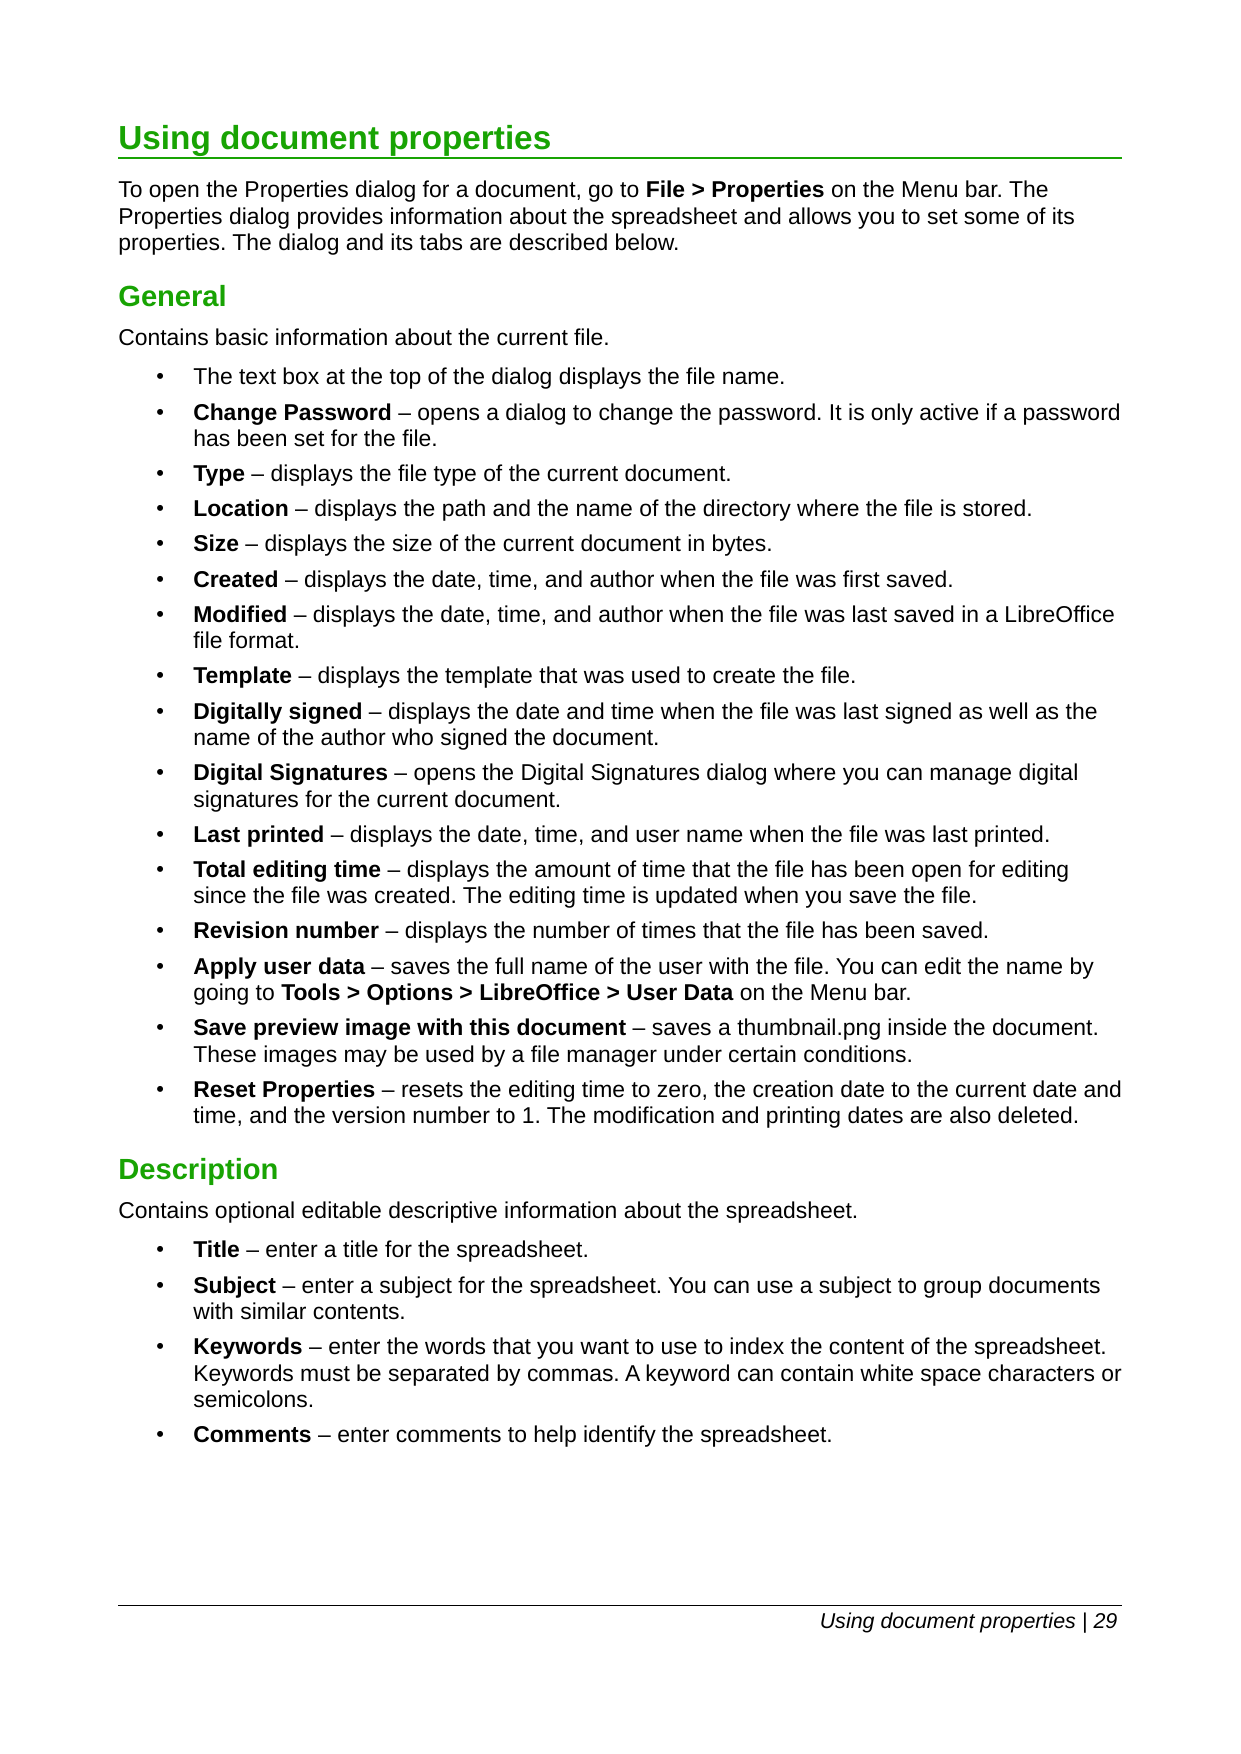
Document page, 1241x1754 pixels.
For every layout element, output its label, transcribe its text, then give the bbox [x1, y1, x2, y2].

list Change Password – opens a dialog to change the password. It is only active if a password has been set for the file. [156, 398, 1122, 451]
list Type – displays the file type of the current document. [156, 460, 1122, 486]
list Digital Signatures – opens the Digital Signatures dialog where you can manage digital signatures for the current document. [156, 759, 1122, 812]
list Digitally signed – displays the date and time when the file was last signed as well as the name of the author who signed the document. [156, 698, 1122, 750]
subtitle Using document properties [118, 118, 1122, 157]
list Template – displays the template that was used to create the file. [156, 662, 1122, 689]
text Contains basic information about the current file. [118, 324, 1122, 351]
subtitle General [118, 279, 1122, 313]
list Keywords – enter the words that you want to use to index the content of the spreadsheet. Keywords must be separated by commas. A keyword can contain white space characters or semicolons. [156, 1333, 1122, 1412]
list Apply user data – saves the full name of the user with the file. You can edit the name by going to Tools > Options > LibreOffice > User Data on the Menu bar. [156, 953, 1122, 1005]
list Modified – displays the date, time, and author when the file was last saved in a LibreOffice file format. [156, 601, 1122, 653]
list Total editing time – displays the amount of time that the file has been open for editing since the file was created. The editing time is updated when you save the file. [156, 856, 1122, 909]
list Title – enter a title for the spreadsheet. [156, 1236, 1122, 1263]
list Location – displays the path and the name of the directory where the file is stored. [156, 495, 1122, 522]
list Revision number – displays the number of times that the file has been saved. [156, 917, 1122, 944]
subtitle Description [118, 1152, 1122, 1186]
list Created – displays the date, time, and author when the file was first saved. [156, 566, 1122, 592]
list Contains optional editable descriptive information about the spreadsheet. [118, 1197, 1122, 1224]
list Last printed – displays the date, time, and user name when the file was last printed. [156, 821, 1122, 847]
list Comments – enter comments to help identify the spreadsheet. [156, 1421, 1122, 1447]
list Size – displays the size of the current document in bytes. [156, 530, 1122, 557]
text To open the Properties dialog for a document, go to File > Properties on the Menu bar. The Properties dialog provides information about the spreadsheet and allows you to set some of its properties. The dialog and its tabs are described below. [118, 176, 1122, 255]
list Save preview image with this document – saves a thumbnail.png inside the document. These images may be used by a file manager under certain conditions. [156, 1014, 1122, 1067]
list Reset Properties – resets the editing time to zero, the creation date to the current date and time, and the version number to 1. The modification and printing dates are also deleted. [156, 1076, 1122, 1128]
list The text box at the top of the dialog displays the file name. [156, 363, 1122, 389]
list Subject – enter a subject for the spreadsheet. You can use a subject to group documents with similar contents. [156, 1272, 1122, 1324]
